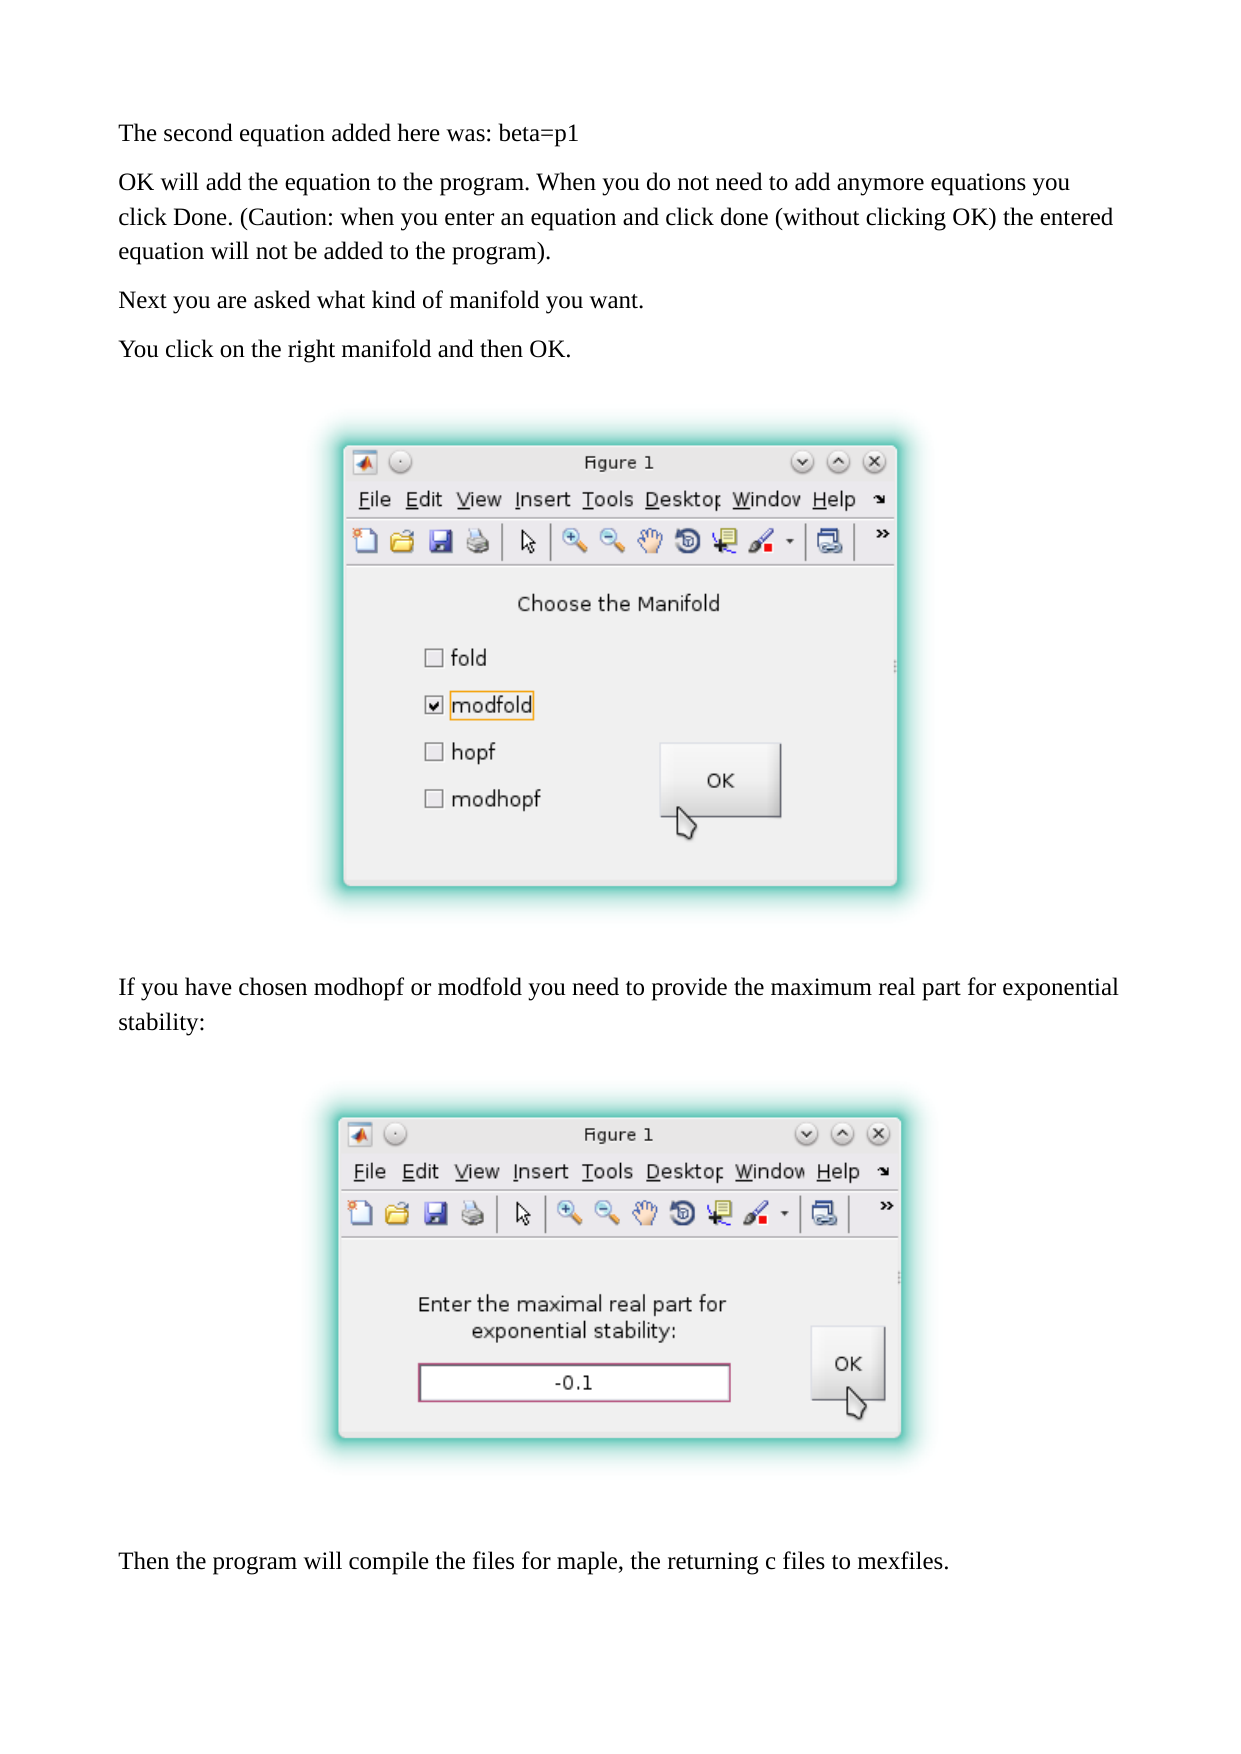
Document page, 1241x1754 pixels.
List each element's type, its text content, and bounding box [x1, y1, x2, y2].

text You click on the right manifold and then OK. [118, 334, 1122, 363]
text Next you are asked what kind of manifold you want. [118, 285, 1122, 314]
text If you have chosen modhopf or modfold you need to provide the maximum real part for exponential stability: [118, 972, 1122, 1035]
text The second equation added here was: beta=p1 [118, 118, 1122, 147]
text Then the program will compile the files for maple, the returning c files to mexfiles. [118, 1546, 1122, 1575]
picture [281, 383, 960, 949]
text OK will add the equation to the program. When you do not need to add anymore equations you click Done. (Caution: when you enter an equation and click done (without clicking OK) the entered equation will not be added to the program). [118, 167, 1122, 265]
picture [276, 1055, 964, 1501]
